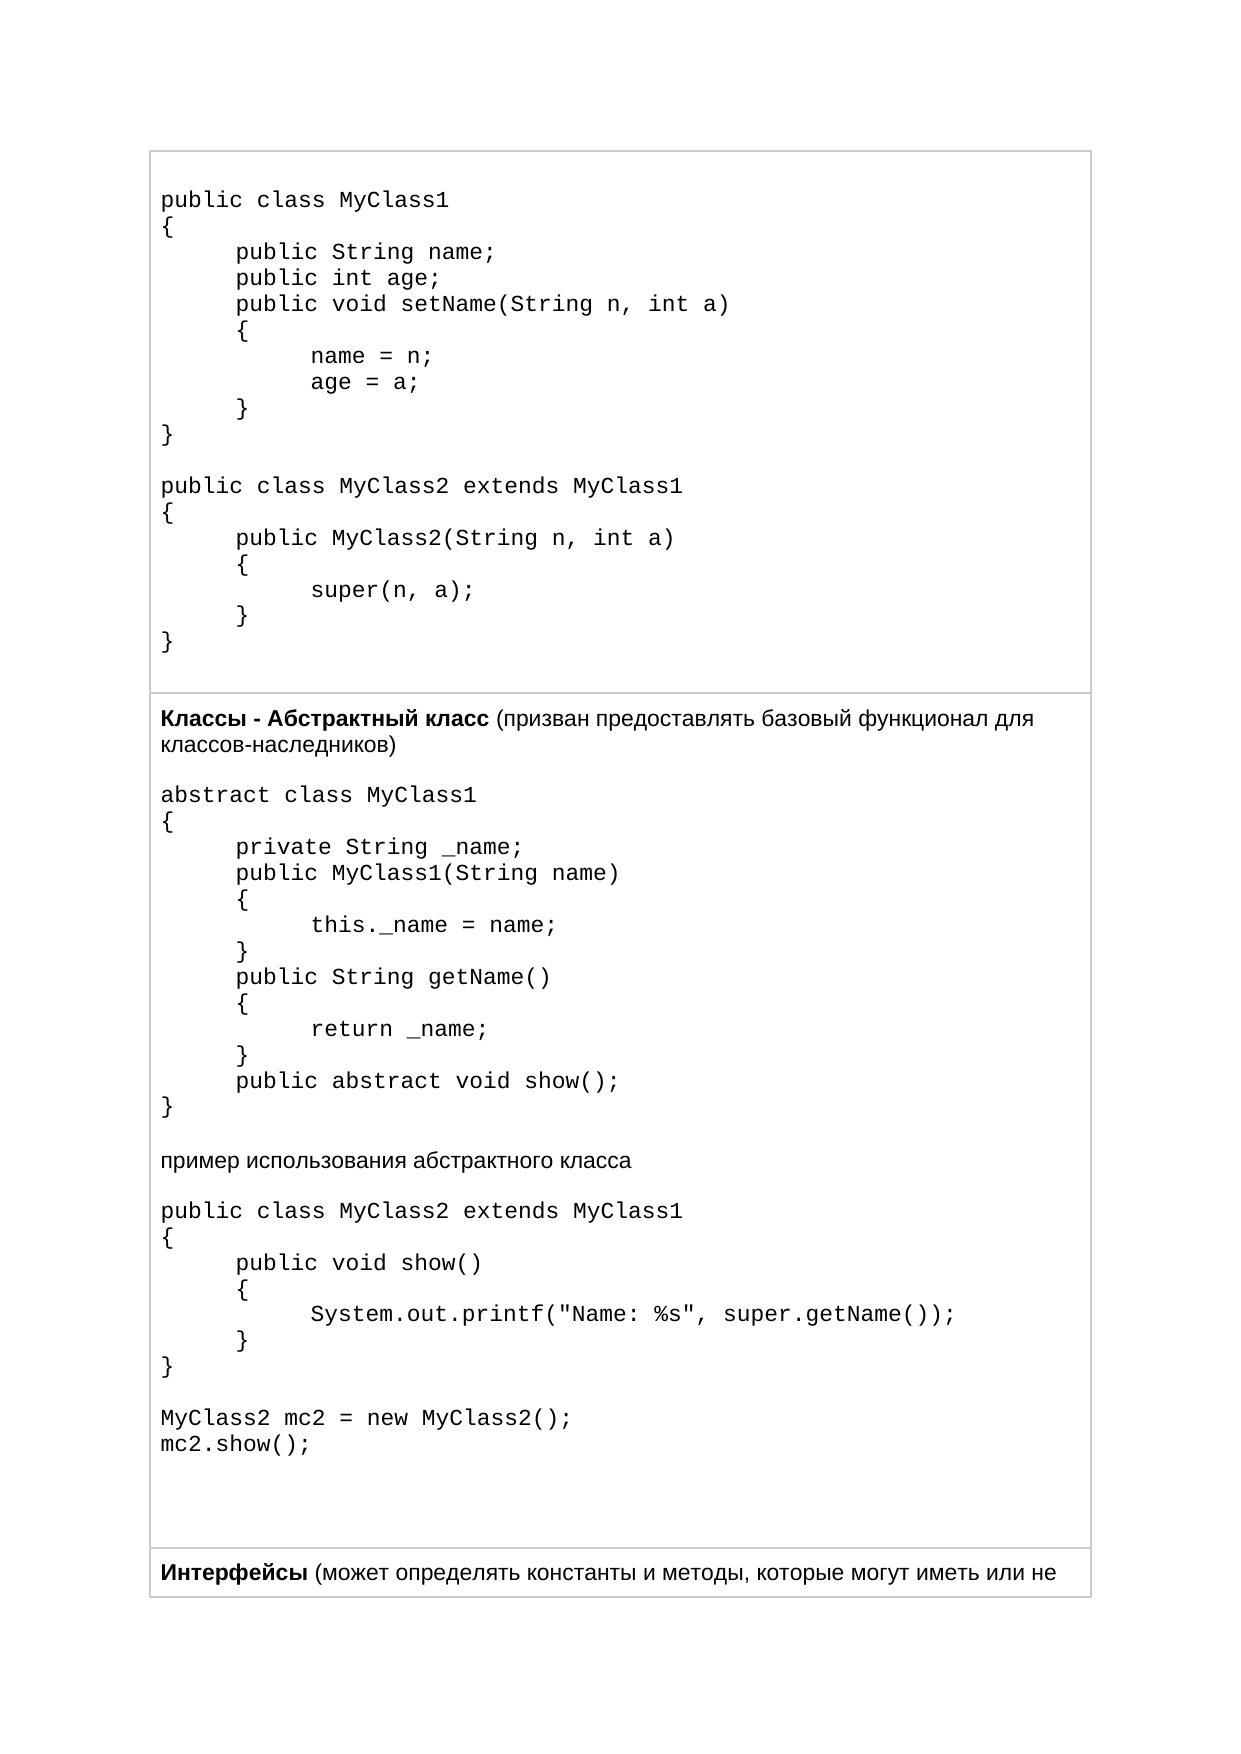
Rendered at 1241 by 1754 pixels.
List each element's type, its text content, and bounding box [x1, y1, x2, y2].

table_cell public class MyClass1 { public String name; public int age; public void setName(String n, int a) { name = n; age = a; } } public class MyClass2 extends MyClass1 { public MyClass2(String n, int a) { super(n, a); } } [151, 152, 1090, 692]
table_cell Интерфейсы (может определять константы и методы, которые могут иметь или не [151, 1549, 1090, 1596]
table_cell Классы - Абстрактный класс (призван предоставлять базовый функционал для классов-наследников) abstract class MyClass1 { private String _name; public MyClass1(String name) { this._name = name; } public String getName() { return _name; } public abstract void show(); } пример использования абстрактного класса public class MyClass2 extends MyClass1 { public void show() { System.out.printf("Name: %s", super.getName()); } } MyClass2 mc2 = new MyClass2(); mc2.show(); [151, 694, 1090, 1547]
